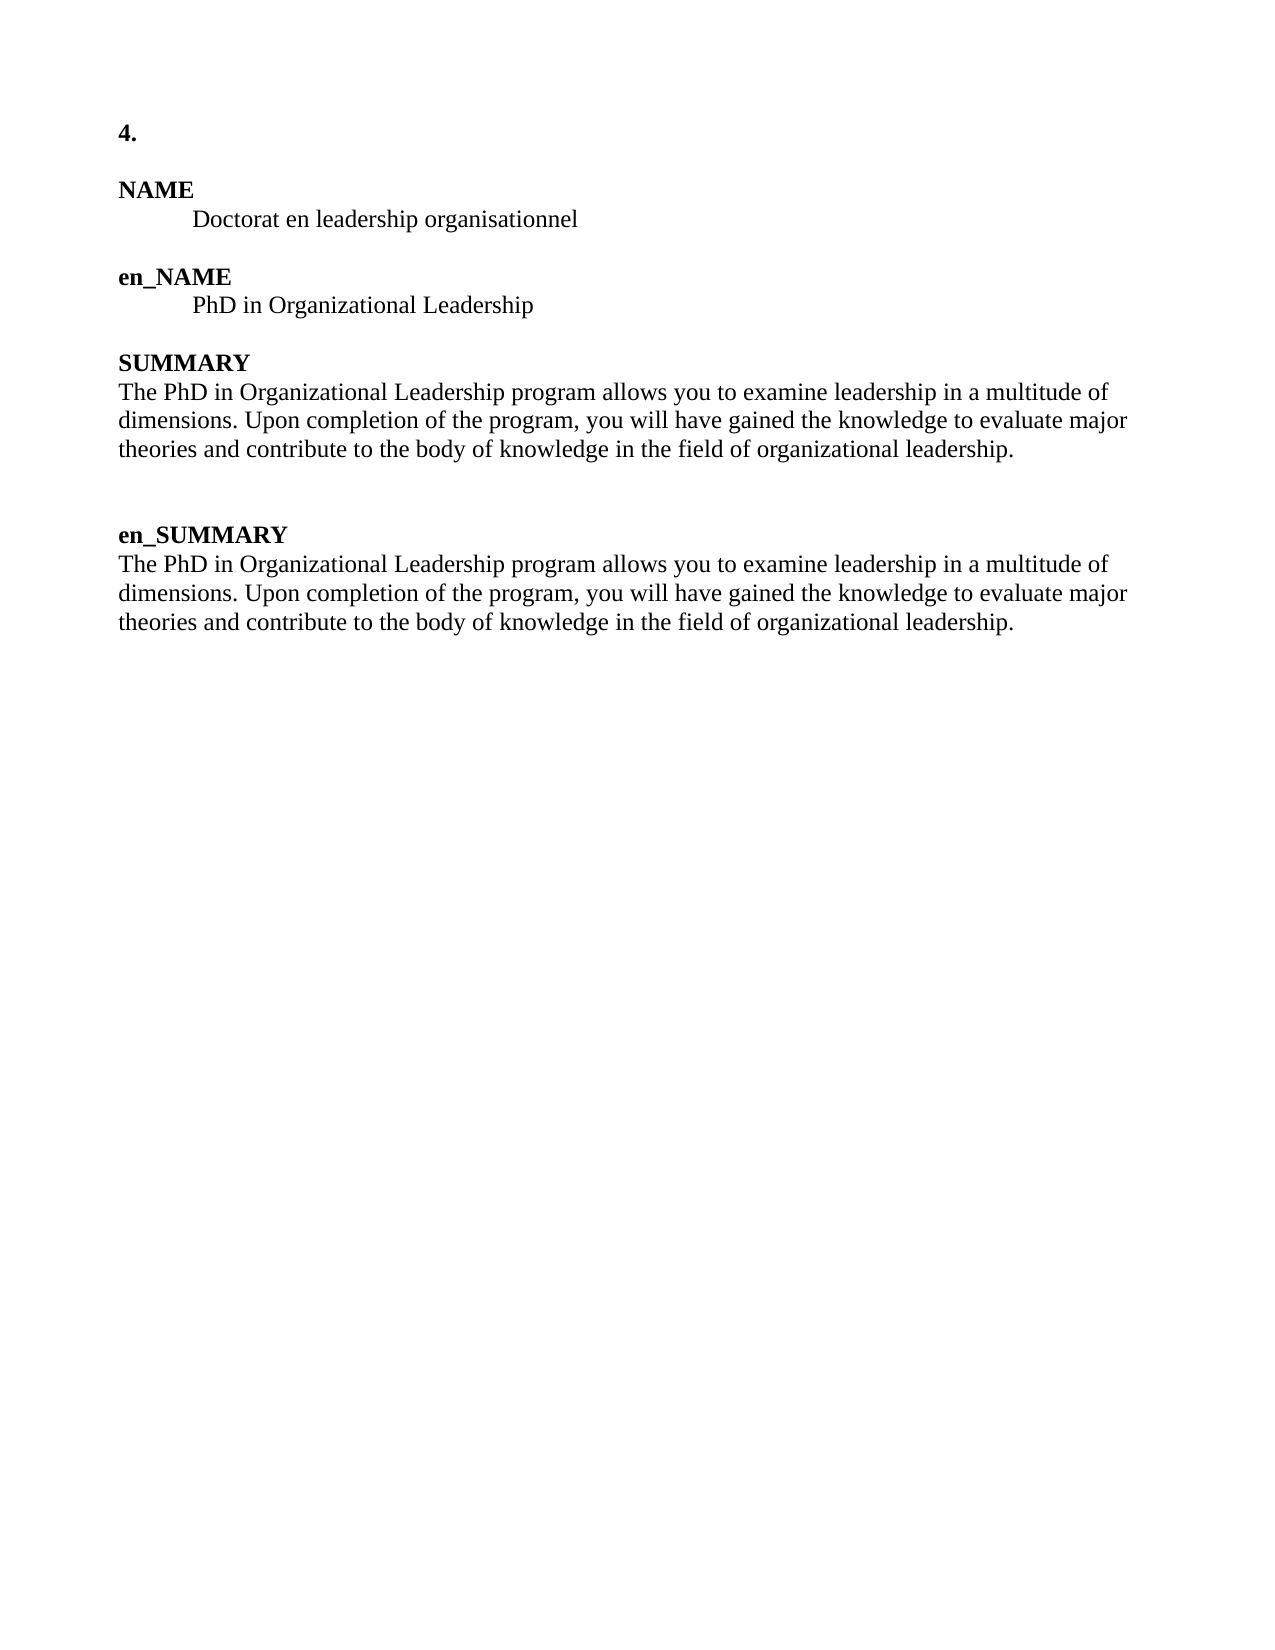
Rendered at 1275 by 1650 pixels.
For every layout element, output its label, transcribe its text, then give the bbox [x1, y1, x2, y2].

text Doctorat en leadership organisationnel [118, 204, 1157, 233]
text PhD in Organizational Leadership [118, 291, 1157, 319]
text en_SUMMARY [118, 521, 1157, 549]
text NAME [118, 176, 1157, 204]
text 4. [118, 118, 1157, 147]
text The PhD in Organizational Leadership program allows you to examine leadership in a multitude of dimensions. Upon completion of the program, you will have gained the knowledge to evaluate major theories and contribute to the body of knowledge in the field of organizational leadership. [118, 377, 1157, 463]
text The PhD in Organizational Leadership program allows you to examine leadership in a multitude of dimensions. Upon completion of the program, you will have gained the knowledge to evaluate major theories and contribute to the body of knowledge in the field of organizational leadership. [118, 549, 1157, 636]
text SUMMARY [118, 348, 1157, 377]
text en_NAME [118, 262, 1157, 291]
